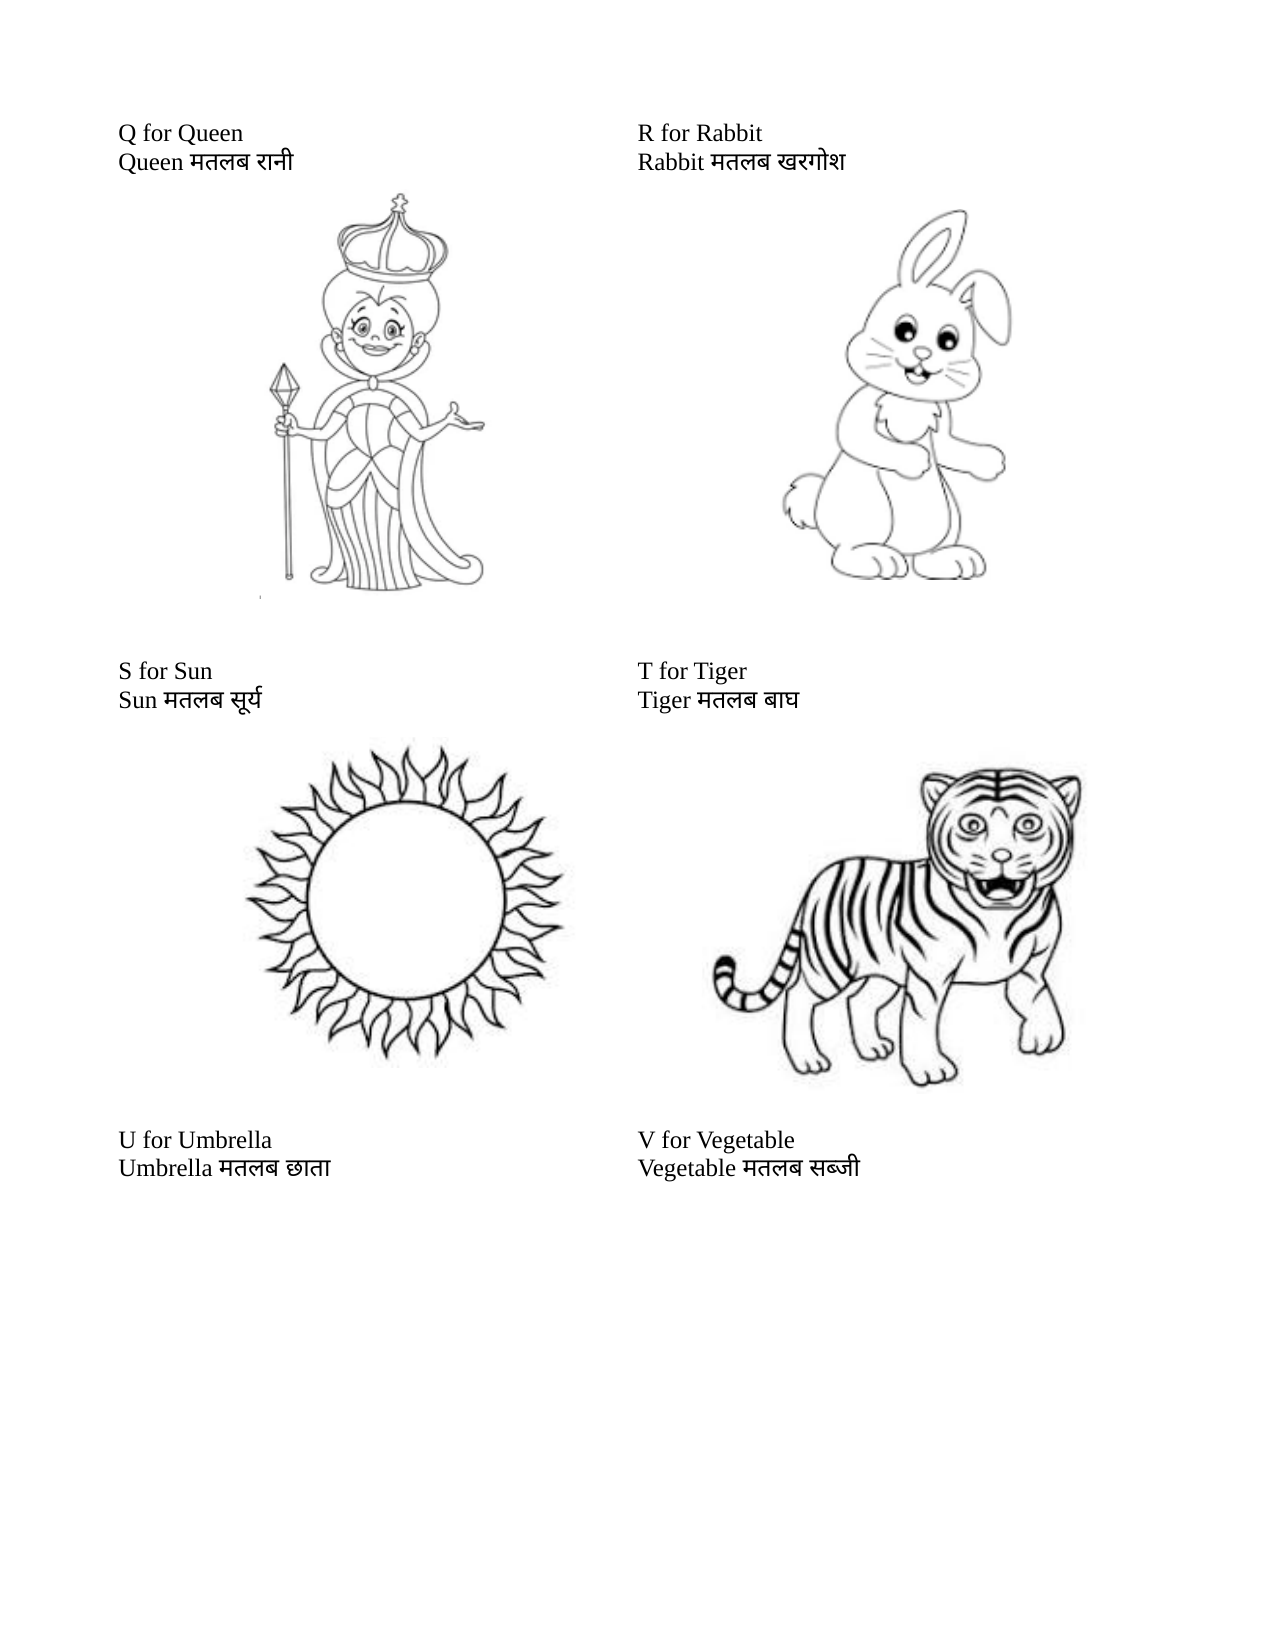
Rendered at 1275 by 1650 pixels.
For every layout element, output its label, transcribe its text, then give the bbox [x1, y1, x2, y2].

table_cell Q for Queen Queen मतलब रानी [118, 118, 637, 609]
table_cell V for Vegetable Vegetable मतलब सब्जी [638, 1125, 1157, 1216]
table_header S for Sun Sun मतलब सूर्य [118, 656, 637, 1125]
table_cell U for Umbrella Umbrella मतलब छाता [118, 1125, 637, 1216]
table_header T for Tiger Tiger मतलब बाघ [638, 656, 1157, 1125]
picture [701, 747, 1093, 1094]
picture [700, 209, 1094, 580]
picture [259, 189, 496, 599]
table_cell R for Rabbit Rabbit मतलब खरगोश [638, 118, 1157, 609]
picture [228, 737, 581, 1068]
